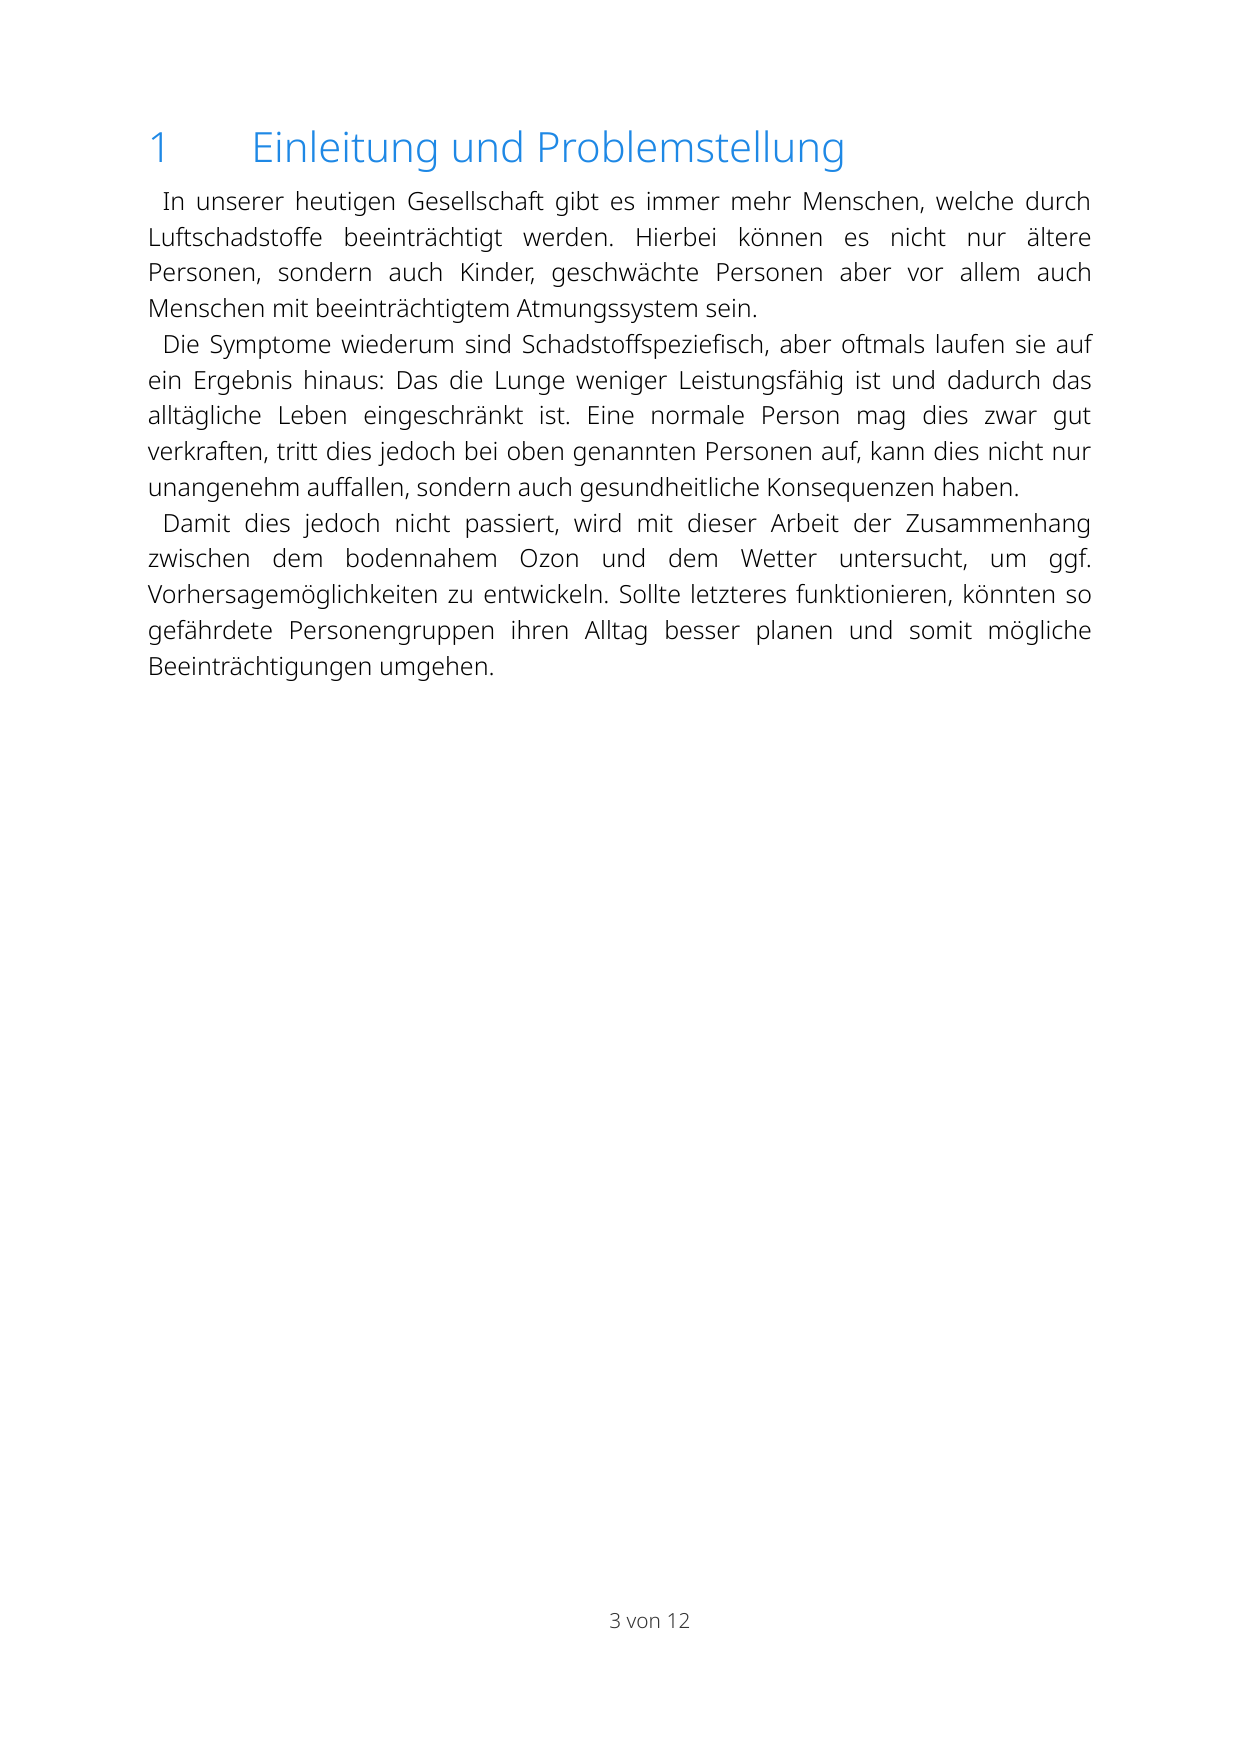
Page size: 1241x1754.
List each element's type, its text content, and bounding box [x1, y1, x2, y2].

text Damit dies jedoch nicht passiert, wird mit dieser Arbeit der Zusammenhang zwischen dem bodennahem Ozon und dem Wetter untersucht, um ggf. Vorhersagemöglichkeiten zu entwickeln. Sollte letzteres funktionieren, könnten so gefährdete Personengruppen ihren Alltag besser planen und somit mögliche Beeinträchtigungen umgehen. [148, 505, 1093, 682]
subtitle Einleitung und Problemstellung [148, 118, 1093, 175]
text Die Symptome wiederum sind Schadstoffspeziefisch, aber oftmals laufen sie auf ein Ergebnis hinaus: Das die Lunge weniger Leistungsfähig ist und dadurch das alltägliche Leben eingeschränkt ist. Eine normale Person mag dies zwar gut verkraften, tritt dies jedoch bei oben genannten Personen auf, kann dies nicht nur unangenehm auffallen, sondern auch gesundheitliche Konsequenzen haben. [148, 327, 1093, 503]
text In unserer heutigen Gesellschaft gibt es immer mehr Menschen, welche durch Luftschadstoffe beeinträchtigt werden. Hierbei können es nicht nur ältere Personen, sondern auch Kinder, geschwächte Personen aber vor allem auch Menschen mit beeinträchtigtem Atmungssystem sein. [148, 184, 1093, 325]
